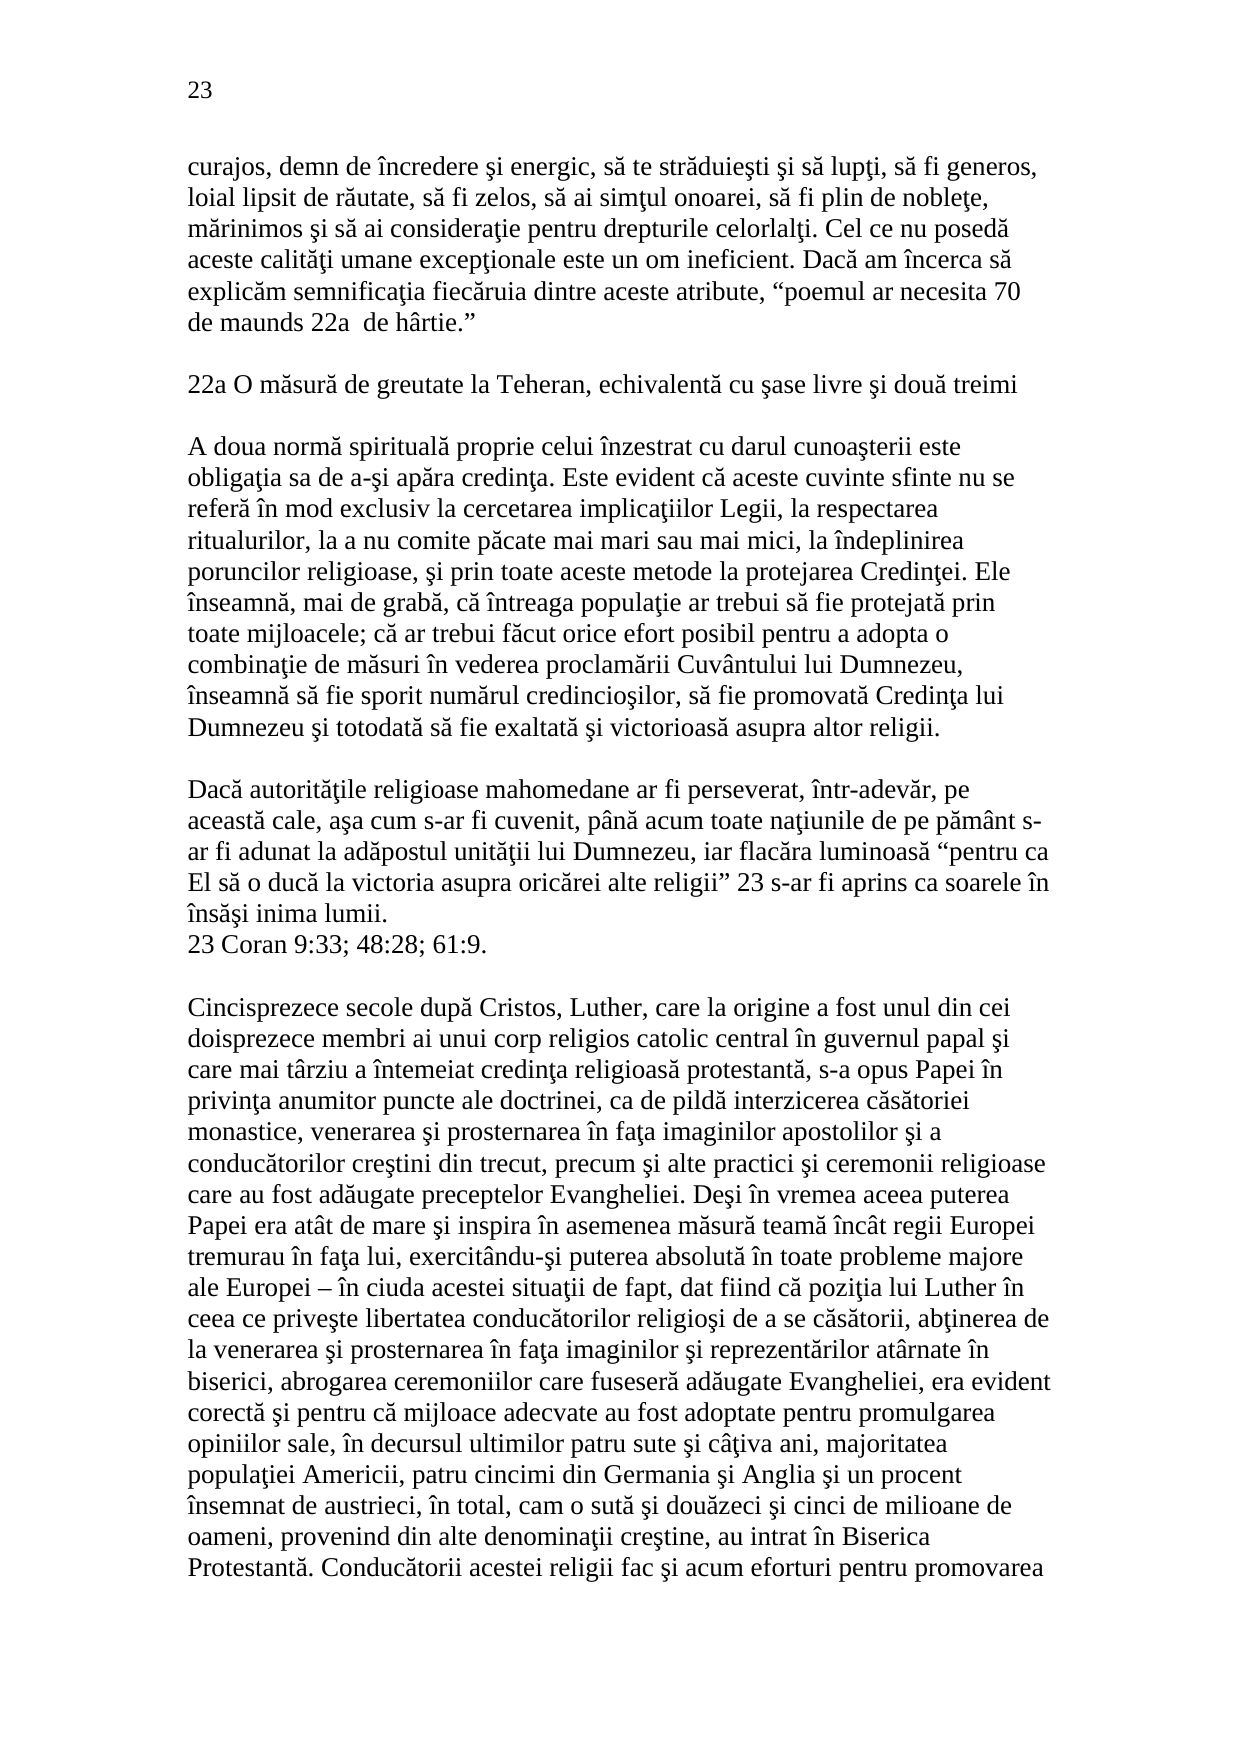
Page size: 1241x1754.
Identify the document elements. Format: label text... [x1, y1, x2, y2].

text 22a O măsură de greutate la Teheran, echivalentă cu şase livre şi două treimi [187, 368, 1053, 399]
text Dacă autorităţile religioase mahomedane ar fi perseverat, într-adevăr, pe această cale, aşa cum s-ar fi cuvenit, până acum toate naţiunile de pe pământ s-ar fi adunat la adăpostul unităţii lui Dumnezeu, iar flacăra luminoasă “pentru ca El să o ducă la victoria asupra oricărei alte religii” 23 s-ar fi aprins ca soarele în însăşi inima lumii. [187, 773, 1053, 929]
text A doua normă spirituală proprie celui înzestrat cu darul cunoaşterii este obligaţia sa de a-şi apăra credinţa. Este evident că aceste cuvinte sfinte nu se referă în mod exclusiv la cercetarea implicaţiilor Legii, la respectarea ritualurilor, la a nu comite păcate mai mari sau mai mici, la îndeplinirea poruncilor religioase, şi prin toate aceste metode la protejarea Credinţei. Ele înseamnă, mai de grabă, că întreaga populaţie ar trebui să fie protejată prin toate mijloacele; că ar trebui făcut orice efort posibil pentru a adopta o combinaţie de măsuri în vederea proclamării Cuvântului lui Dumnezeu, înseamnă să fie sporit numărul credincioşilor, să fie promovată Credinţa lui Dumnezeu şi totodată să fie exaltată şi victorioasă asupra altor religii. [187, 430, 1053, 742]
text curajos, demn de încredere şi energic, să te străduieşti şi să lupţi, să fi generos, loial lipsit de răutate, să fi zelos, să ai simţul onoarei, să fi plin de nobleţe, mărinimos şi să ai consideraţie pentru drepturile celorlalţi. Cel ce nu posedă aceste calităţi umane excepţionale este un om ineficient. Dacă am încerca să explicăm semnificaţia fiecăruia dintre aceste atribute, “poemul ar necesita 70 de maunds 22a de hârtie.” [187, 150, 1053, 337]
text 23 Coran 9:33; 48:28; 61:9. [187, 929, 1053, 960]
text Cincisprezece secole după Cristos, Luther, care la origine a fost unul din cei [187, 991, 1053, 1022]
text doisprezece membri ai unui corp religios catolic central în guvernul papal şi care mai târziu a întemeiat credinţa religioasă protestantă, s-a opus Papei în privinţa anumitor puncte ale doctrinei, ca de pildă interzicerea căsătoriei monastice, venerarea şi prosternarea în faţa imaginilor apostolilor şi a conducătorilor creştini din trecut, precum şi alte practici şi ceremonii religioase care au fost adăugate preceptelor Evangheliei. Deşi în vremea aceea puterea Papei era atât de mare şi inspira în asemenea măsură teamă încât regii Europei tremurau în faţa lui, exercitându-şi puterea absolută în toate probleme majore ale Europei – în ciuda acestei situaţii de fapt, dat fiind că poziţia lui Luther în ceea ce priveşte libertatea conducătorilor religioşi de a se căsătorii, abţinerea de la venerarea şi prosternarea în faţa imaginilor şi reprezentărilor atârnate în biserici, abrogarea ceremoniilor care fuseseră adăugate Evangheliei, era evident corectă şi pentru că mijloace adecvate au fost adoptate pentru promulgarea opiniilor sale, în decursul ultimilor patru sute şi câţiva ani, majoritatea populaţiei Americii, patru cincimi din Germania şi Anglia şi un procent însemnat de austrieci, în total, cam o sută şi douăzeci şi cinci de milioane de oameni, provenind din alte denominaţii creştine, au intrat în Biserica Protestantă. Conducătorii acestei religii fac şi acum eforturi pentru promovarea [187, 1022, 1053, 1583]
